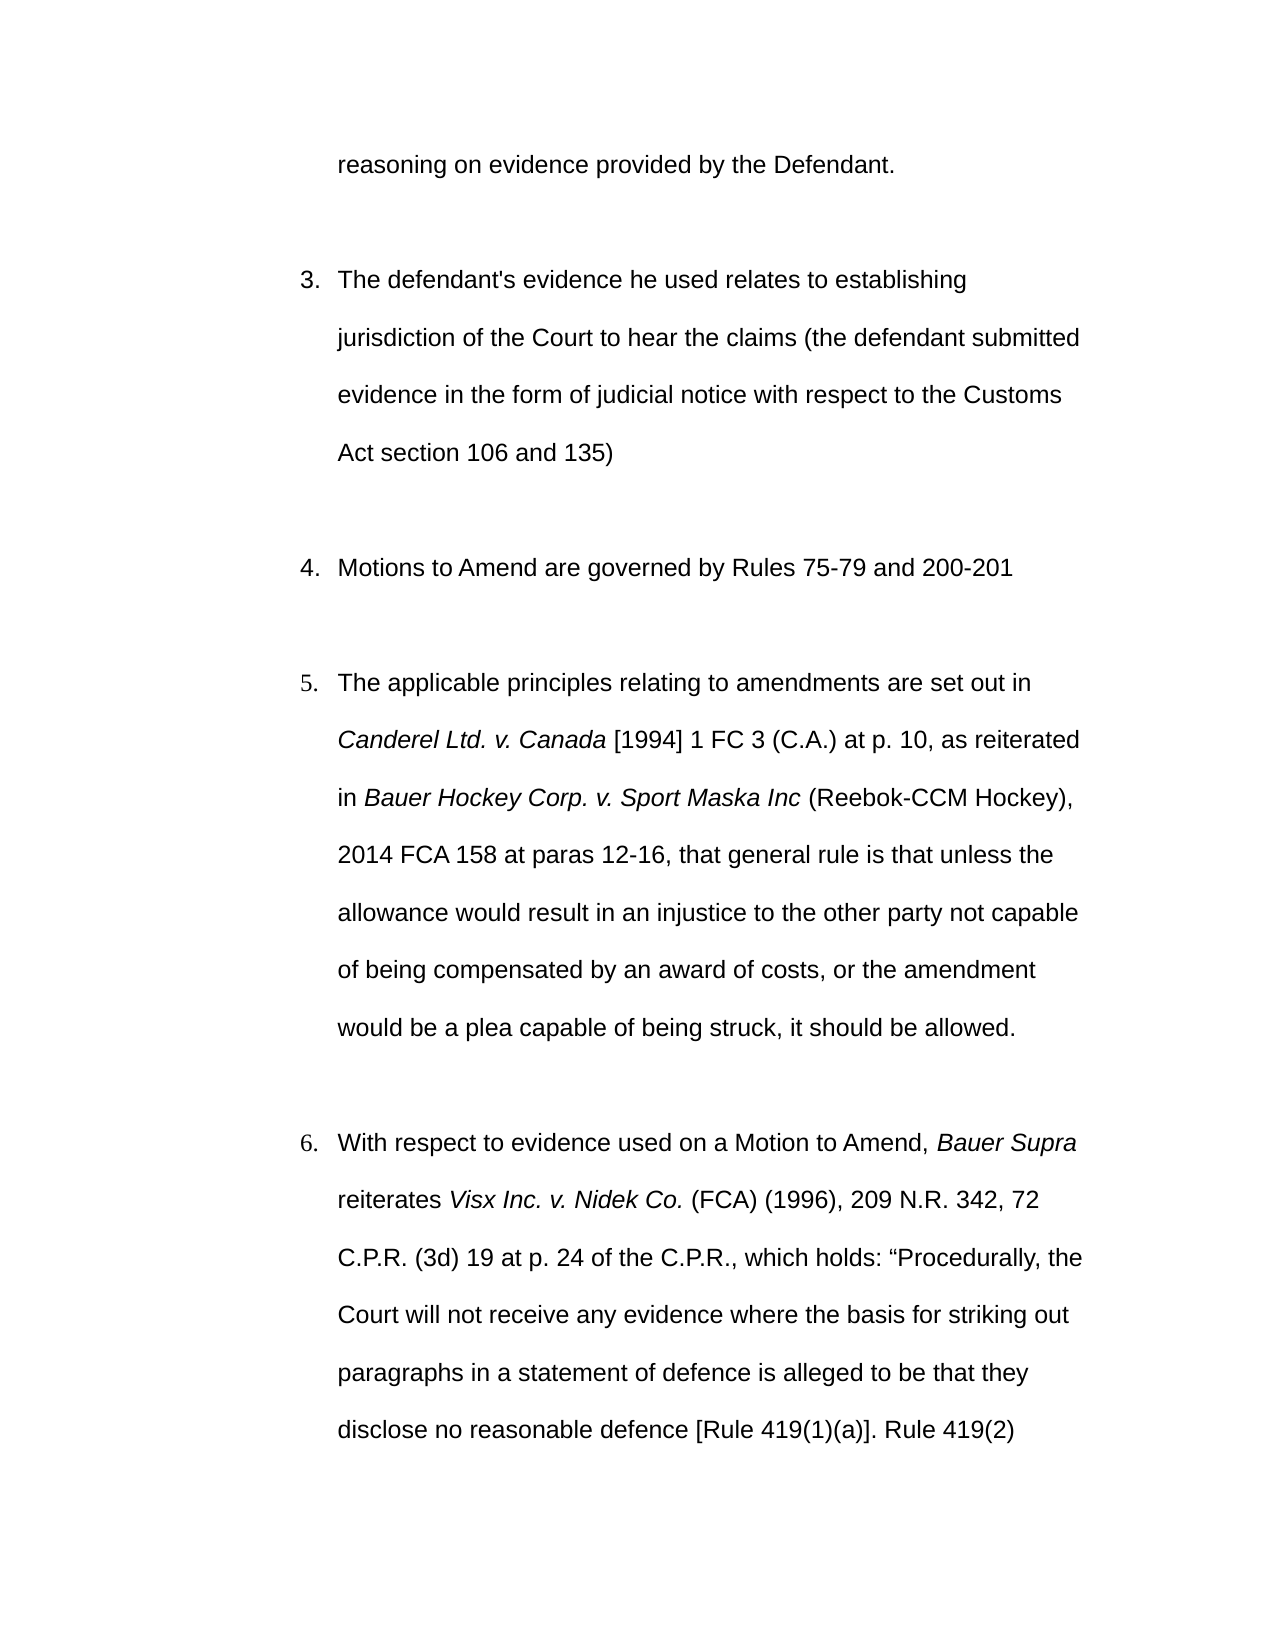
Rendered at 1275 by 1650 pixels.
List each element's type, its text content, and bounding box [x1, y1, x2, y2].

list Motions to Amend are governed by Rules 75-79 and 200-201 [300, 552, 1087, 581]
list The applicable principles relating to amendments are set out in Canderel Ltd. v. Canada [1994] 1 FC 3 (C.A.) at p. 10, as reiterated in Bauer Hockey Corp. v. Sport Maska Inc (Reebok-CCM Hockey), 2014 FCA 158 at paras 12-16, that general rule is that unless the allowance would result in an injustice to the other party not capable of being compensated by an award of costs, or the amendment would be a plea capable of being struck, it should be allowed. [300, 667, 1087, 1041]
list The defendant's evidence he used relates to establishing jurisdiction of the Court to hear the claims (the defendant submitted evidence in the form of judicial notice with respect to the Customs Act section 106 and 135) [300, 265, 1087, 466]
list reasoning on evidence provided by the Defendant. [300, 150, 1087, 179]
list With respect to evidence used on a Motion to Amend, Bauer Supra reiterates Visx Inc. v. Nidek Co. (FCA) (1996), 209 N.R. 342, 72 C.P.R. (3d) 19 at p. 24 of the C.P.R., which holds: “Procedurally, the Court will not receive any evidence where the basis for striking out paragraphs in a statement of defence is alleged to be that they disclose no reasonable defence [Rule 419(1)(a)]. Rule 419(2) [300, 1128, 1087, 1444]
